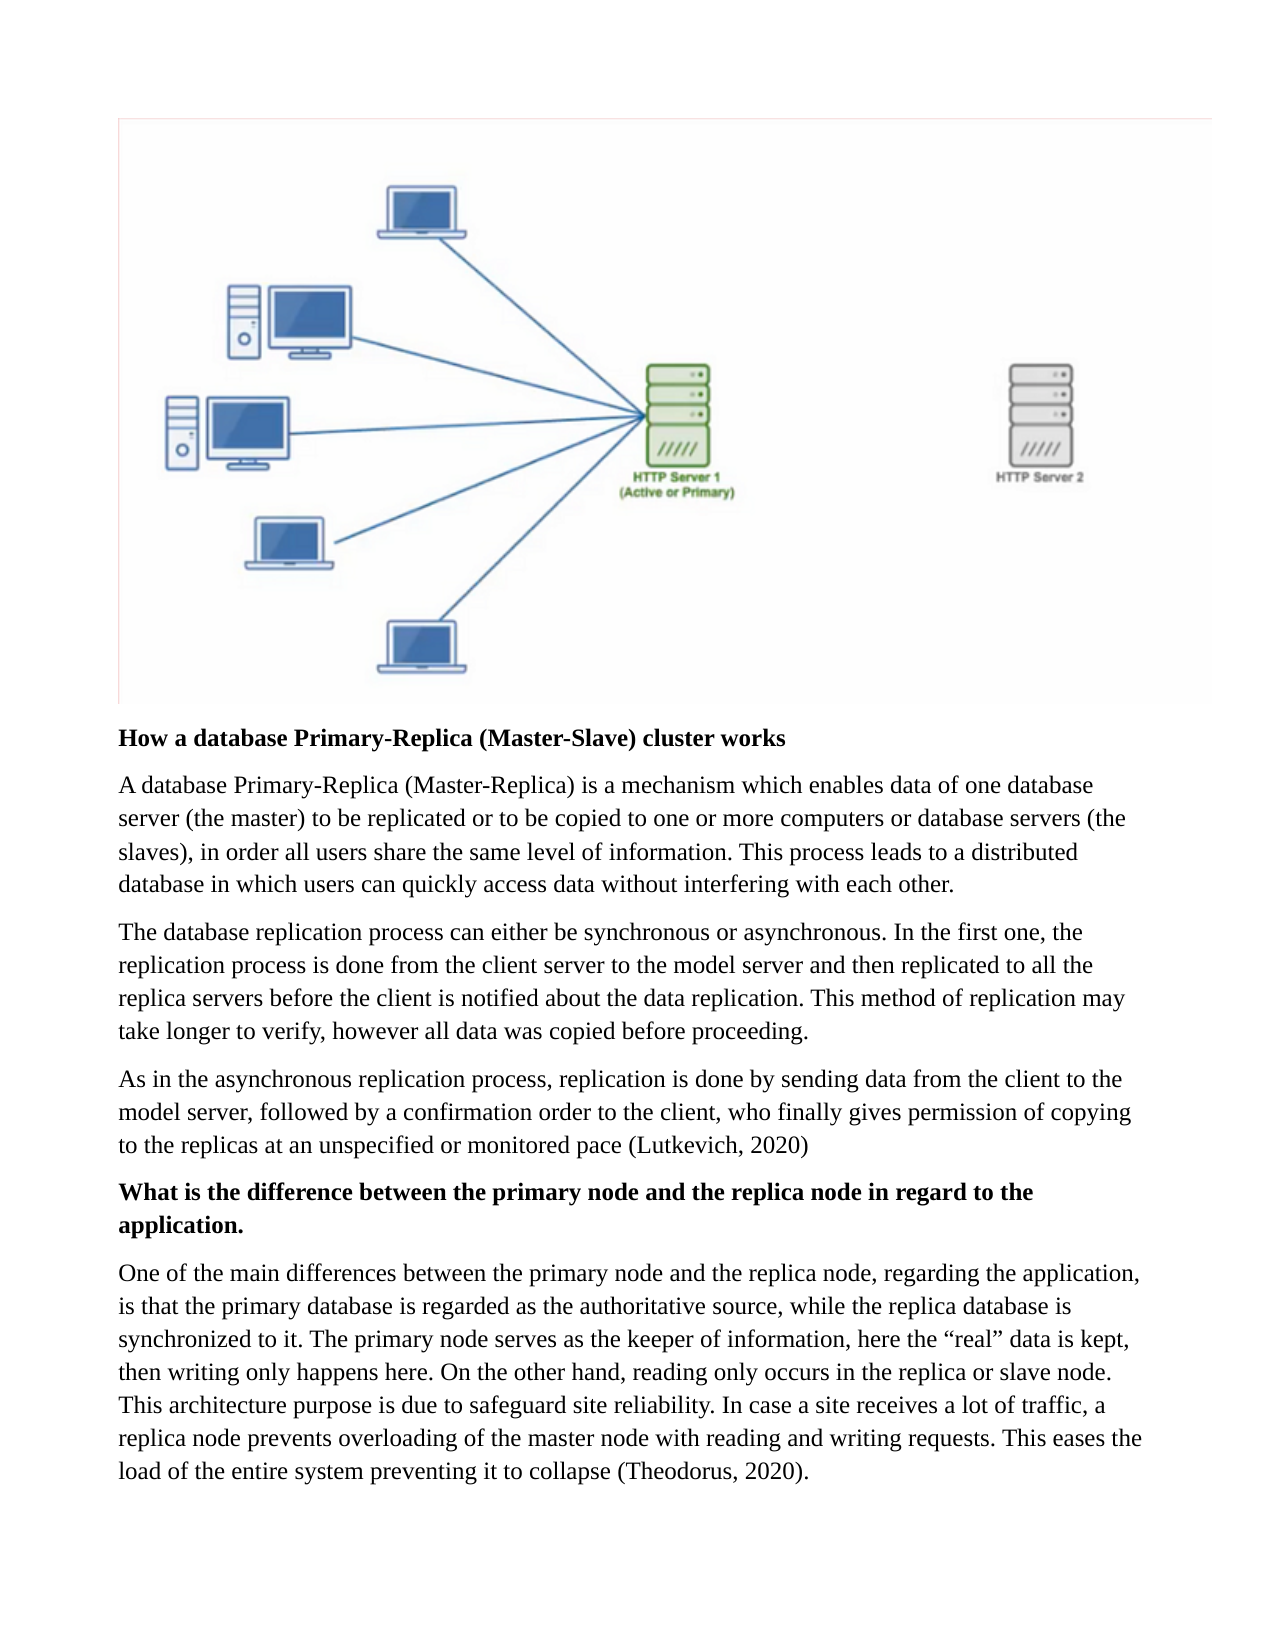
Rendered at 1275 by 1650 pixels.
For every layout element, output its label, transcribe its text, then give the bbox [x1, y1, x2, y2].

text One of the main differences between the primary node and the replica node, regarding the application, is that the primary database is regarded as the authoritative source, while the replica database is synchronized to it. The primary node serves as the keeper of information, here the “real” data is kept, then writing only happens here. On the other hand, reading only occurs in the replica or slave node. This architecture purpose is due to safeguard site reliability. In case a site receives a lot of traffic, a replica node prevents overloading of the master node with reading and writing requests. This eases the load of the entire system preventing it to collapse (Theodorus, 2020). [118, 1258, 1157, 1485]
text A database Primary-Replica (Master-Replica) is a mechanism which enables data of one database server (the master) to be replicated or to be copied to one or more computers or database servers (the slaves), in order all users share the same level of information. This process leads to a distributed database in which users can quickly access data without interfering with each other. [118, 771, 1157, 898]
picture [118, 118, 1212, 704]
text The database replication process can either be synchronous or asynchronous. In the first one, the replication process is done from the client server to the model server and then replicated to all the replica servers before the client is notified about the data replication. This method of replication may take longer to verify, however all data was copied before proceeding. [118, 917, 1157, 1045]
text How a database Primary-Replica (Master-Slave) cluster works [118, 723, 1157, 752]
text As in the asynchronous replication process, replication is done by sending data from the client to the model server, followed by a confirmation order to the client, who finally gives permission of copying to the replicas at an unspecified or monitored pace (Lutkevich, 2020) [118, 1064, 1157, 1159]
text What is the difference between the primary node and the replica node in regard to the application. [118, 1177, 1157, 1239]
